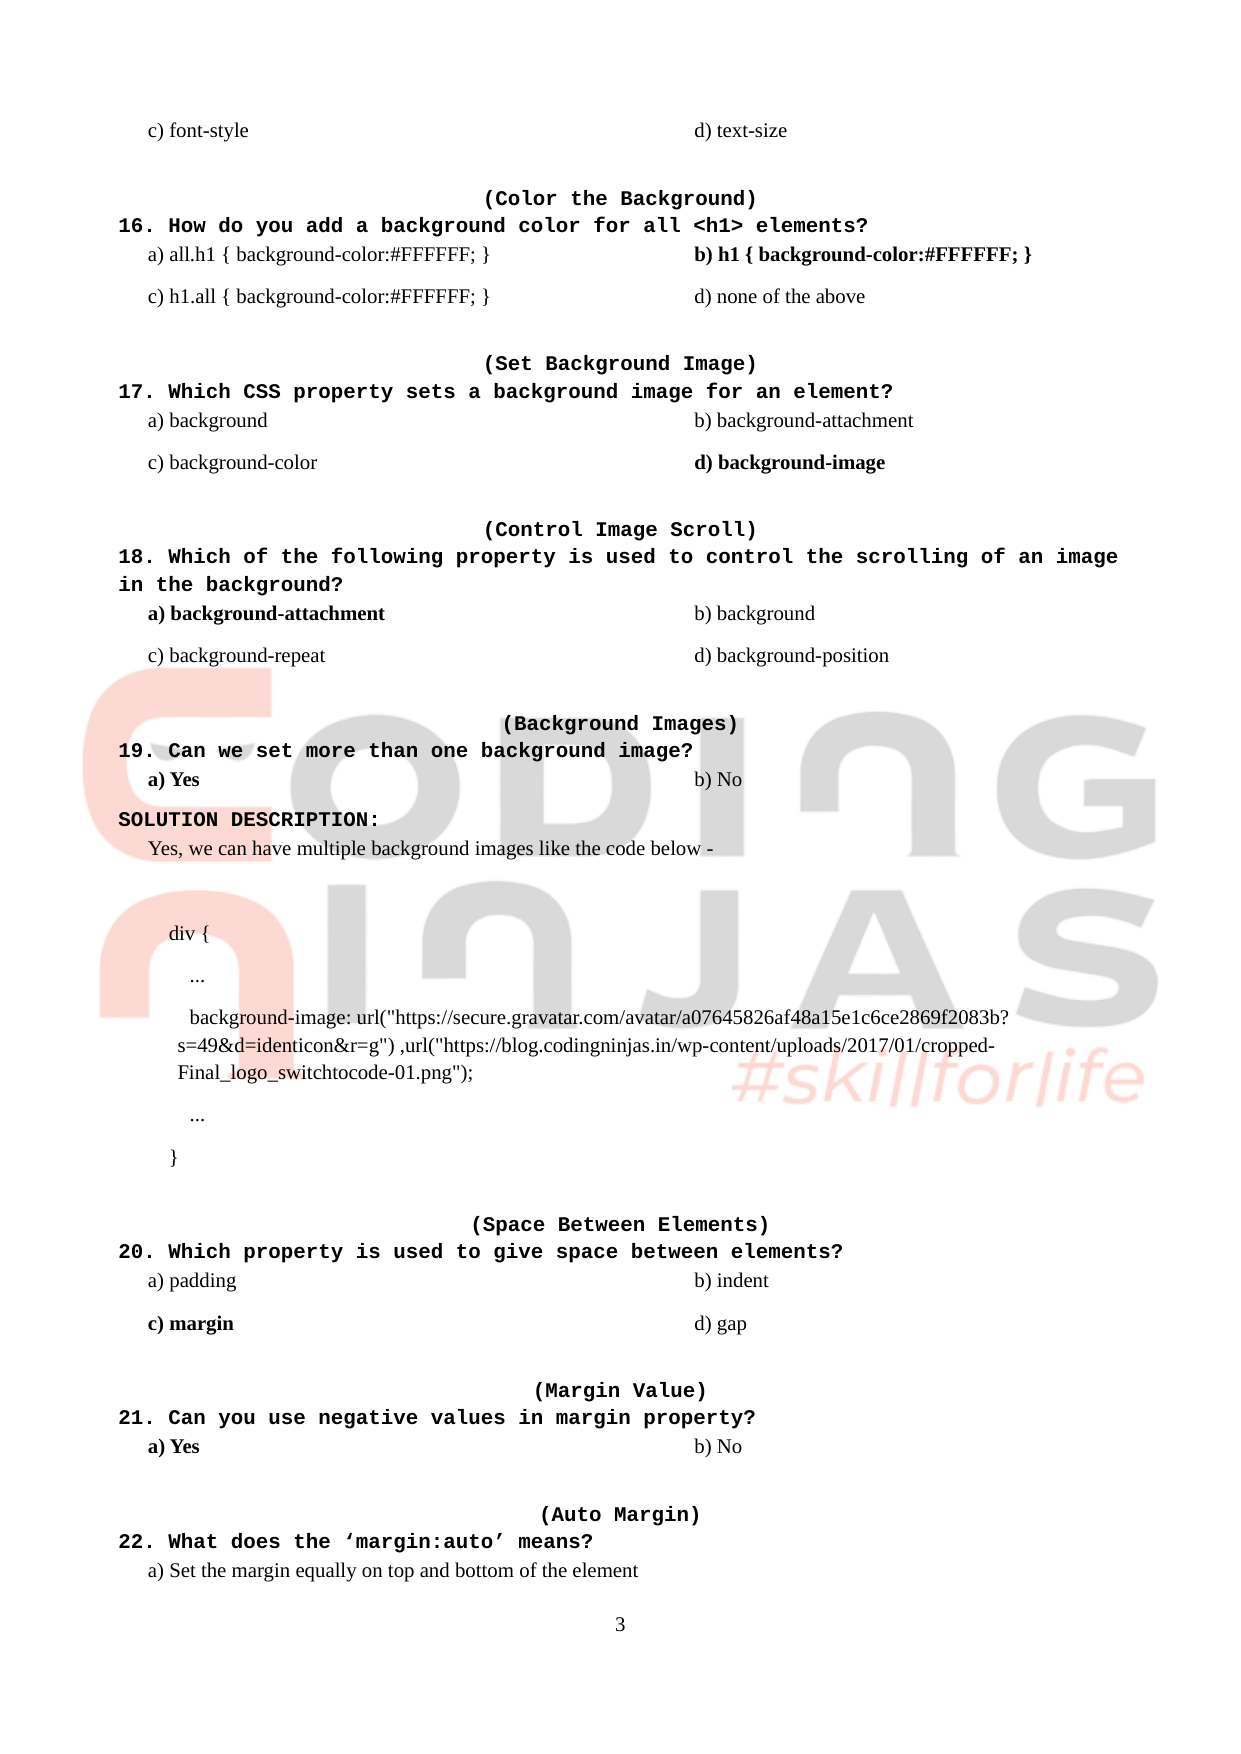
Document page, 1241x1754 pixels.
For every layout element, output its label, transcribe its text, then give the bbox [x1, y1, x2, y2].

text } [148, 1144, 1122, 1169]
text (Color the Background) [118, 187, 1122, 211]
text (Auto Margin) [118, 1504, 1122, 1527]
text c) h1.all { background-color:#FFFFFF; } d) none of the above [148, 284, 1122, 308]
text 18. Which of the following property is used to control the scrolling of an image in the background? [118, 547, 1122, 597]
text c) margin d) gap [148, 1311, 1122, 1334]
text background-image: url("https://secure.gravatar.com/avatar/a07645826af48a15e1c6ce2869f2083b?s=49&d=identicon&r=g") ,url("https://blog.codingninjas.in/wp-content/uploads/2017/01/cropped-Final_logo_switchtocode-01.png"); [148, 1005, 1122, 1084]
text c) background-repeat d) background-position [148, 643, 1122, 667]
text 22. What does the ‘margin:auto’ means? [118, 1531, 1122, 1554]
text a) Set the margin equally on top and bottom of the element [148, 1558, 1122, 1582]
text (Margin Value) [118, 1380, 1122, 1403]
text ... [148, 963, 1122, 987]
text 16. How do you add a background color for all <h1> elements? [118, 215, 1122, 238]
text (Background Images) [118, 712, 1122, 736]
text a) background-attachment b) background [148, 601, 1122, 625]
text 19. Can we set more than one background image? [118, 740, 1122, 763]
text a) Yes b) No [148, 1434, 1122, 1458]
text a) Yes b) No [148, 767, 1122, 791]
text a) background b) background-attachment [148, 408, 1122, 432]
text a) all.h1 { background-color:#FFFFFF; } b) h1 { background-color:#FFFFFF; } [148, 242, 1122, 266]
text Yes, we can have multiple background images like the code below - [148, 836, 1122, 860]
text div { [148, 921, 1122, 945]
text a) padding b) indent [148, 1268, 1122, 1292]
text (Space Between Elements) [118, 1214, 1122, 1238]
text (Control Image Scroll) [118, 519, 1122, 543]
text 20. Which property is used to give space between elements? [118, 1241, 1122, 1265]
text c) font-style d) text-size [148, 118, 1122, 142]
text c) background-color d) background-image [148, 450, 1122, 474]
text 21. Can you use negative values in margin property? [118, 1407, 1122, 1431]
text ... [148, 1102, 1122, 1126]
text 17. Which CSS property sets a background image for an element? [118, 381, 1122, 404]
text (Set Background Image) [118, 353, 1122, 377]
text SOLUTION DESCRIPTION: [118, 809, 1122, 833]
